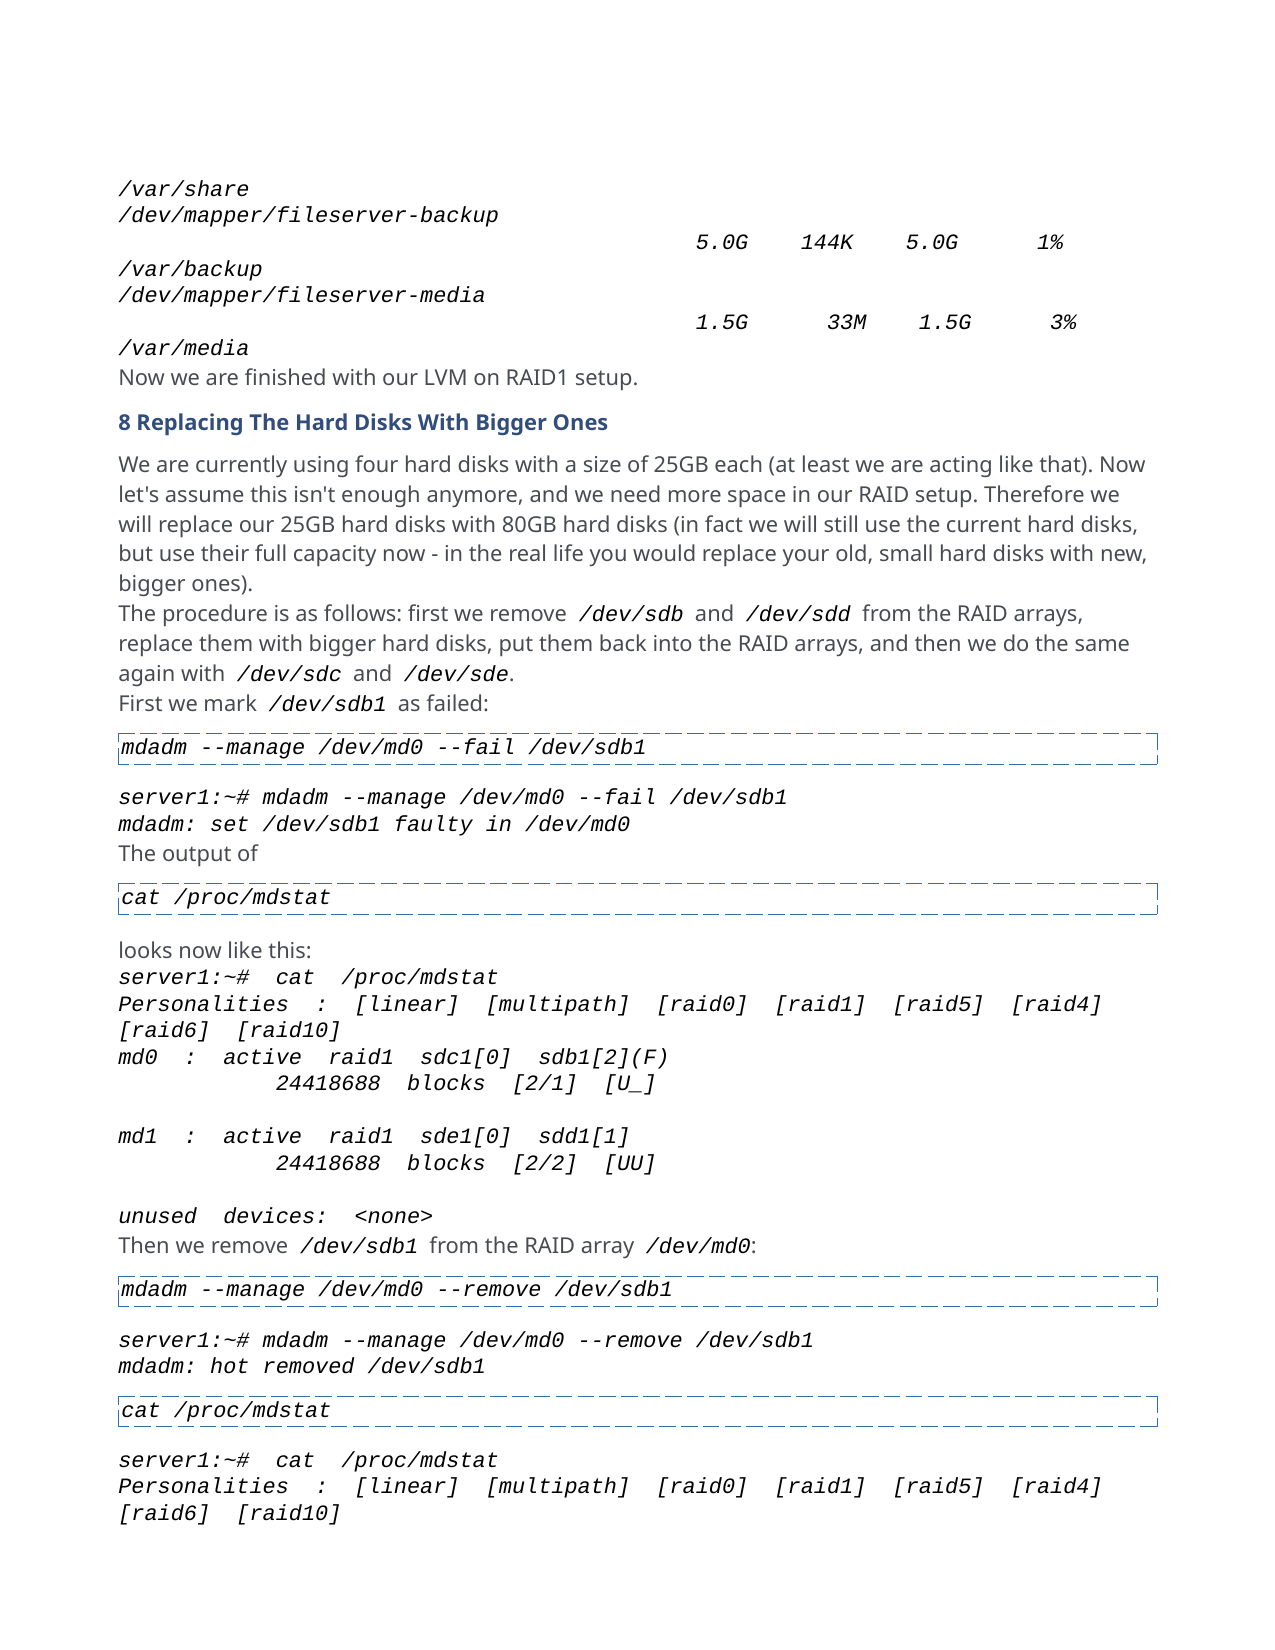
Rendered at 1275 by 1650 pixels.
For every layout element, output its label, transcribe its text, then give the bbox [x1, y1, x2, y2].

text server1:~# cat /proc/mdstat Personalities : [linear] [multipath] [raid0] [raid1] [raid5] [raid4] [raid6] [raid10] md0 : active raid1 sdc1[0] sdb1[2](F) 24418688 blocks [2/1] [U_] md1 : active raid1 sde1[0] sdd1[1] 24418688 blocks [2/2] [UU] unused devices: <none> [118, 964, 1157, 1230]
text cat /proc/mdstat [118, 883, 1157, 914]
text We are currently using four hard disks with a size of 25GB each (at least we are acting like that). Now let's assume this isn't enough anymore, and we need more space in our RAID setup. Therefore we will replace our 25GB hard disks with 80GB hard disks (in fact we will still use the current hard disks, but use their full capacity now - in the real life you would replace your old, small hard disks with new, bigger ones). [118, 449, 1157, 598]
text mdadm --manage /dev/md0 --fail /dev/sdb1 [118, 733, 1157, 764]
text The output of [118, 838, 1157, 868]
subtitle 8 Replacing The Hard Disks With Bigger Ones [118, 407, 1157, 436]
text looks now like this: [118, 934, 1157, 964]
text First we mark /dev/sdb1 as failed: [118, 688, 1157, 718]
text server1:~# cat /proc/mdstat Personalities : [linear] [multipath] [raid0] [raid1] [raid5] [raid4] [raid6] [raid10] [118, 1447, 1157, 1527]
text Now we are finished with our LVM on RAID1 setup. [118, 362, 1157, 392]
text The procedure is as follows: first we remove /dev/sdb and /dev/sdd from the RAID arrays, replace them with bigger hard disks, put them back into the RAID arrays, and then we do the same again with /dev/sdc and /dev/sde. [118, 598, 1157, 688]
text server1:~# mdadm --manage /dev/md0 --remove /dev/sdb1 mdadm: hot removed /dev/sdb1 [118, 1327, 1157, 1380]
text mdadm --manage /dev/md0 --remove /dev/sdb1 [118, 1276, 1157, 1306]
text cat /proc/mdstat [118, 1396, 1157, 1427]
text Then we remove /dev/sdb1 from the RAID array /dev/md0: [118, 1230, 1157, 1260]
text server1:~# mdadm --manage /dev/md0 --fail /dev/sdb1 mdadm: set /dev/sdb1 faulty in /dev/md0 [118, 785, 1157, 838]
text /var/share /dev/mapper/fileserver-backup 5.0G 144K 5.0G 1% /var/backup /dev/mapper/fileserver-media 1.5G 33M 1.5G 3% /var/media [118, 176, 1157, 362]
